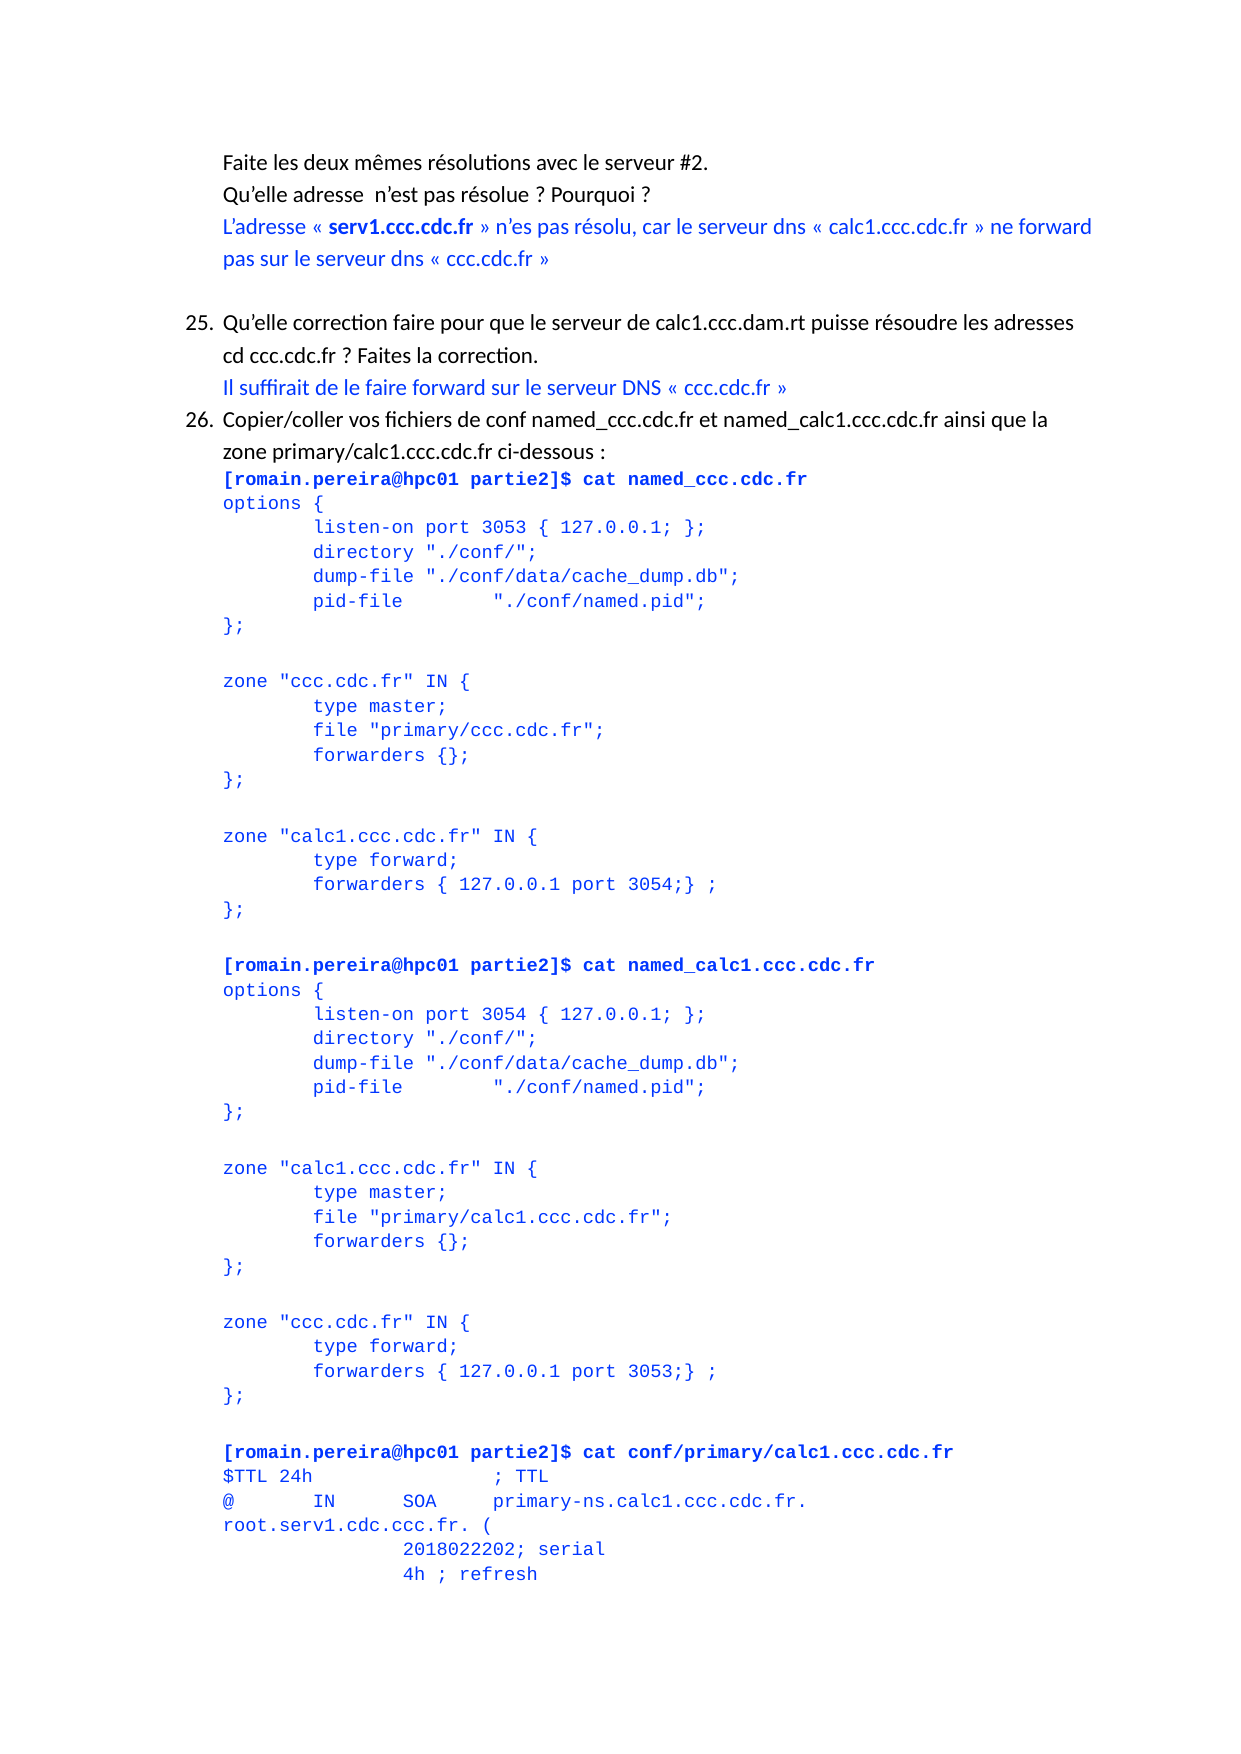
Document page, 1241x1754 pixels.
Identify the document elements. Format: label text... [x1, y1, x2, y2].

list directory "./conf/"; [223, 1029, 1093, 1050]
list directory "./conf/"; [223, 543, 1093, 564]
list }; [223, 1102, 1093, 1123]
list Qu’elle correction faire pour que le serveur de calc1.ccc.dam.rt puisse résoudre les adresses cd ccc.cdc.fr ? Faites la correction. [185, 308, 1093, 369]
list [romain.pereira@hpc01 partie2]$ cat named_ccc.cdc.fr [223, 469, 1093, 491]
list forwarders {}; [223, 745, 1093, 767]
list forwarders { 127.0.0.1 port 3053;} ; [223, 1362, 1093, 1383]
list 4h ; refresh [223, 1564, 1093, 1586]
list L’adresse « serv1.ccc.cdc.fr » n’es pas résolu, car le serveur dns « calc1.ccc.cdc.fr » ne forward pas sur le serveur dns « ccc.cdc.fr » [185, 212, 1093, 272]
list zone "ccc.cdc.fr" IN { [223, 1313, 1093, 1334]
list Faite les deux mêmes résolutions avec le serveur #2. Qu’elle adresse n’est pas résolue ? Pourquoi ? [185, 148, 1093, 208]
list }; [223, 1256, 1093, 1278]
list type forward; [223, 1337, 1093, 1358]
list 2018022202; serial [223, 1540, 1093, 1561]
list dump-file "./conf/data/cache_dump.db"; [223, 1053, 1093, 1075]
list [romain.pereira@hpc01 partie2]$ cat conf/primary/calc1.ccc.cdc.fr [223, 1443, 1093, 1464]
list Il suffirait de le faire forward sur le serveur DNS « ccc.cdc.fr » [185, 373, 1093, 401]
list pid-file "./conf/named.pid"; [223, 591, 1093, 613]
list dump-file "./conf/data/cache_dump.db"; [223, 567, 1093, 588]
list }; [223, 899, 1093, 921]
list listen-on port 3053 { 127.0.0.1; }; [223, 518, 1093, 539]
list }; [223, 1386, 1093, 1407]
list file "primary/ccc.cdc.fr"; [223, 721, 1093, 742]
list zone "ccc.cdc.fr" IN { [223, 672, 1093, 693]
list type master; [223, 697, 1093, 718]
list type master; [223, 1183, 1093, 1204]
list zone "calc1.ccc.cdc.fr" IN { [223, 826, 1093, 848]
list zone "calc1.ccc.cdc.fr" IN { [223, 1159, 1093, 1180]
list @ IN SOA primary-ns.calc1.ccc.cdc.fr. root.serv1.cdc.ccc.fr. ( [223, 1491, 1093, 1537]
list type forward; [223, 851, 1093, 872]
list Copier/coller vos fichiers de conf named_ccc.cdc.fr et named_calc1.ccc.cdc.fr ainsi que la zone primary/calc1.ccc.cdc.fr ci-dessous : [185, 405, 1093, 465]
list forwarders {}; [223, 1232, 1093, 1253]
list }; [223, 616, 1093, 637]
list [romain.pereira@hpc01 partie2]$ cat named_calc1.ccc.cdc.fr [223, 956, 1093, 977]
list }; [223, 770, 1093, 791]
list $TTL 24h ; TTL [223, 1467, 1093, 1488]
list file "primary/calc1.ccc.cdc.fr"; [223, 1208, 1093, 1229]
list pid-file "./conf/named.pid"; [223, 1078, 1093, 1099]
list forwarders { 127.0.0.1 port 3054;} ; [223, 875, 1093, 896]
list options { [223, 980, 1093, 1002]
list listen-on port 3054 { 127.0.0.1; }; [223, 1005, 1093, 1026]
list options { [223, 494, 1093, 515]
